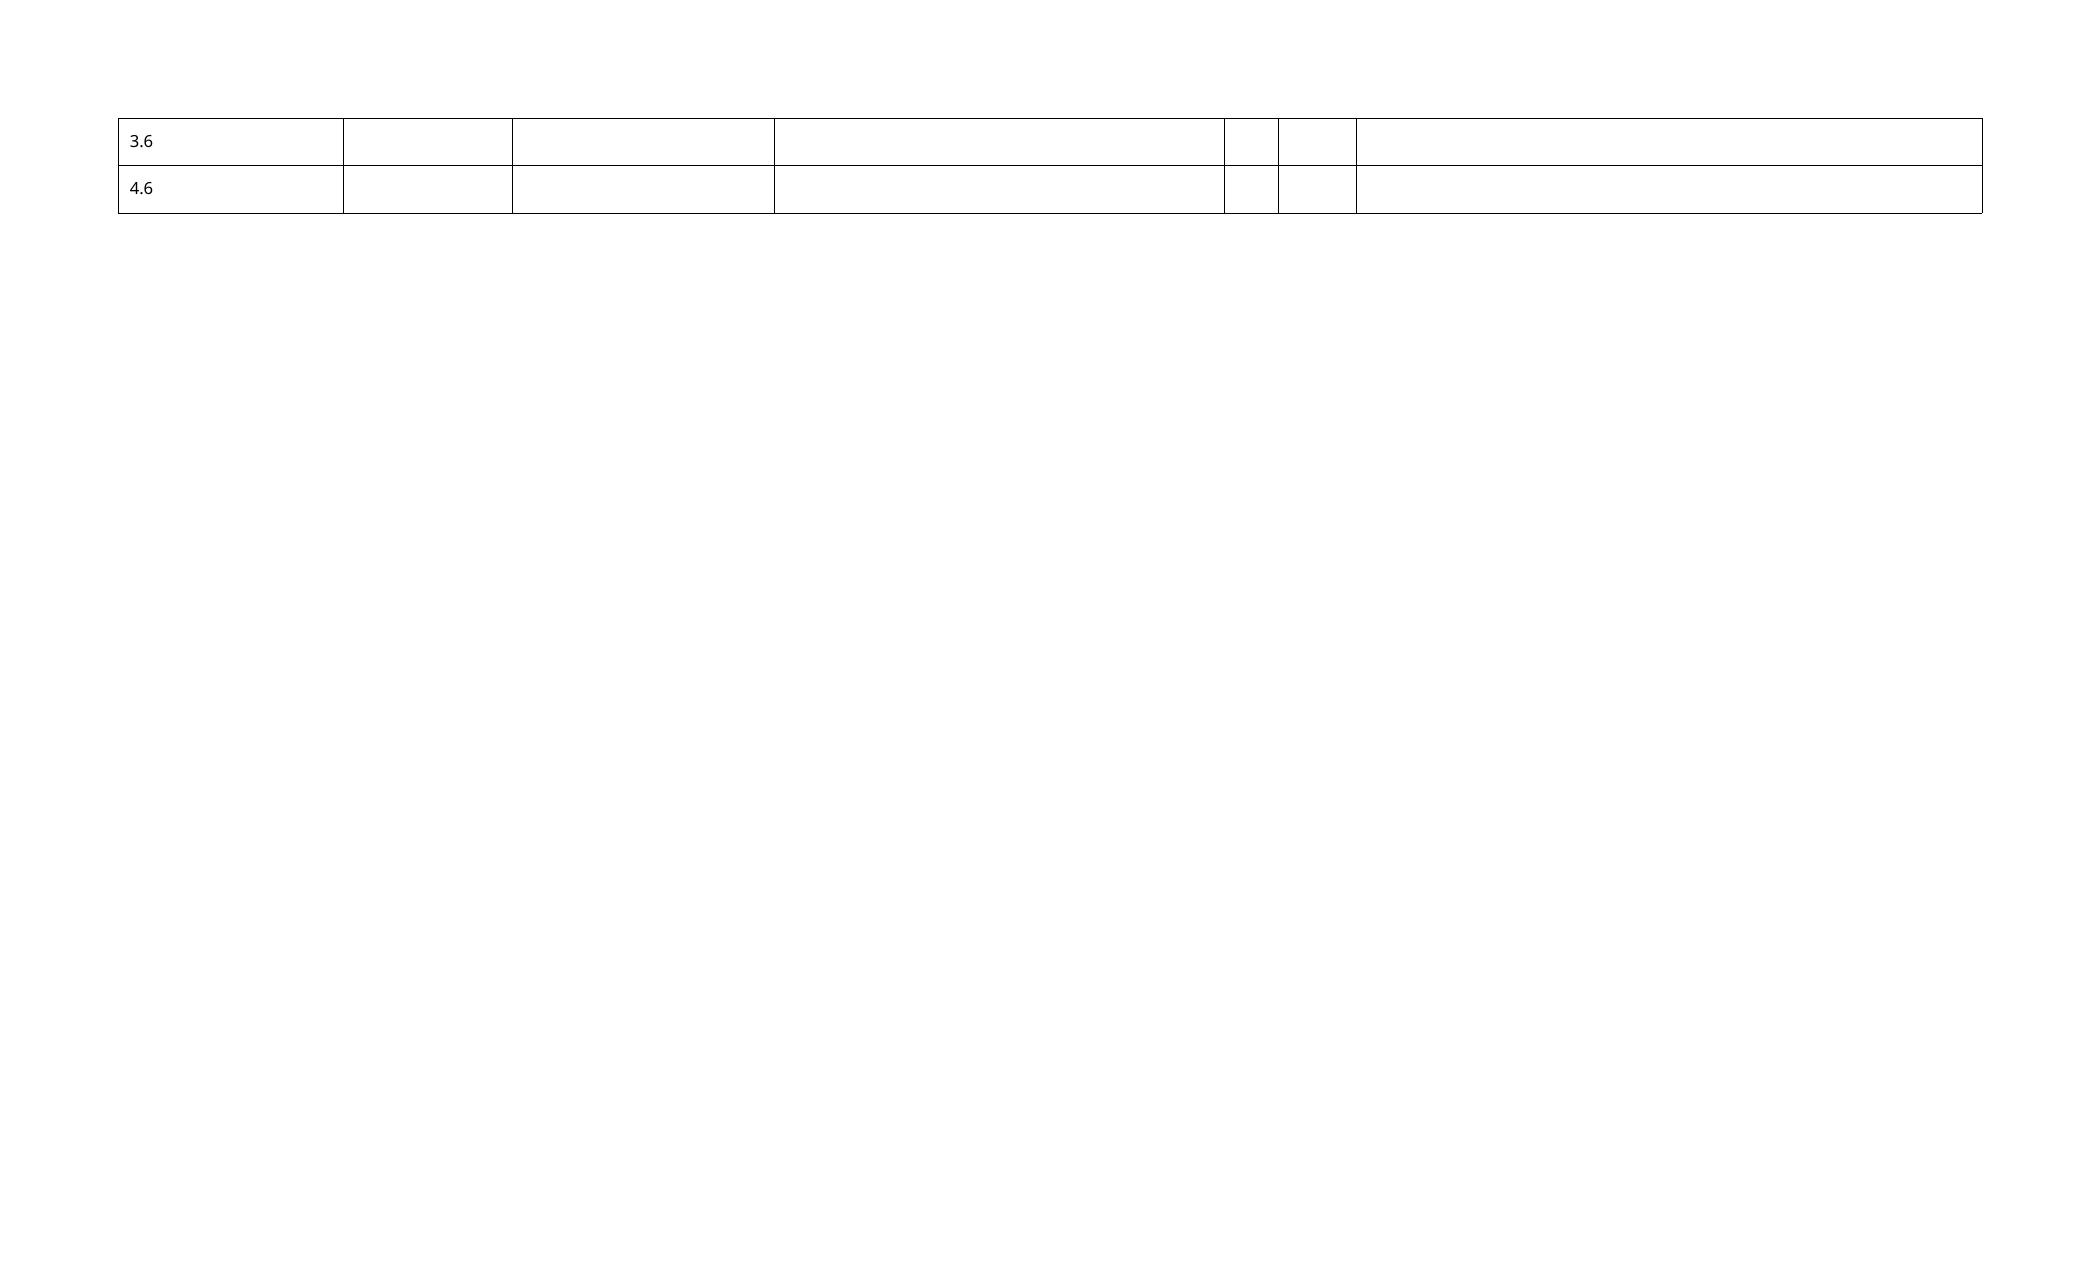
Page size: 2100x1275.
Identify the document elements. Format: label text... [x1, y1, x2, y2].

table_cell [775, 119, 1224, 165]
table_cell [344, 166, 512, 212]
table_header [349, 171, 506, 205]
table_cell [513, 119, 774, 165]
table_cell [1279, 166, 1356, 212]
table_header 3.6 [124, 124, 160, 158]
table_header [160, 171, 337, 205]
table_cell [1279, 119, 1356, 165]
table_cell [1225, 166, 1278, 212]
table_cell [344, 119, 512, 165]
table_cell [1225, 119, 1278, 165]
table_cell [775, 166, 1224, 212]
table_cell [119, 119, 343, 165]
table_cell [513, 166, 774, 212]
table_cell [1357, 119, 1982, 165]
table_cell [1357, 166, 1982, 212]
table_header [160, 124, 337, 158]
table_header [349, 124, 506, 158]
table_header 4.6 [124, 171, 160, 205]
table_cell [119, 166, 343, 212]
table_header [518, 171, 769, 205]
table_header [518, 124, 769, 158]
